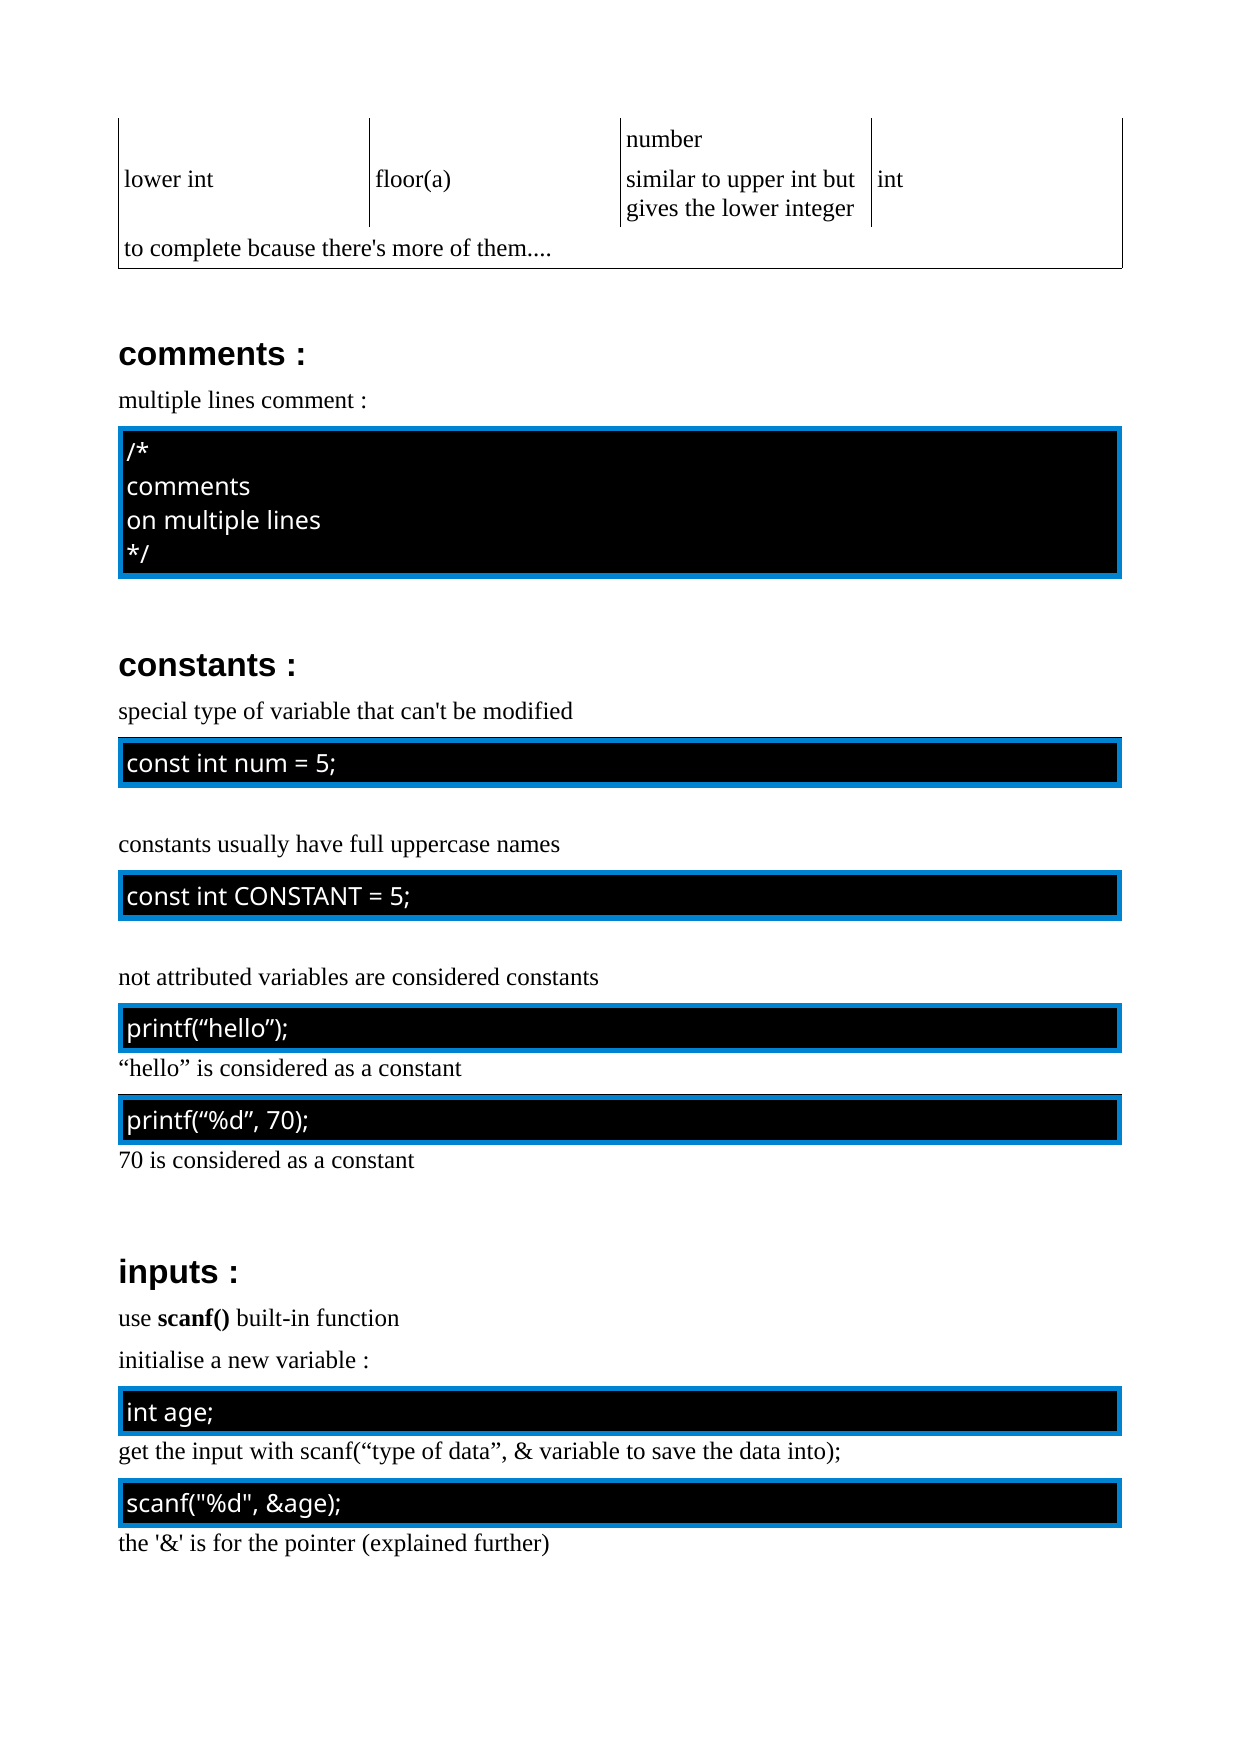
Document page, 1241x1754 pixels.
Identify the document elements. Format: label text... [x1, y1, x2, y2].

table_cell [370, 118, 620, 158]
table_cell [872, 118, 1122, 158]
text printf(“hello”); [123, 1008, 1117, 1048]
text get the input with scanf(“type of data”, & variable to save the data into); [118, 1436, 1122, 1465]
text use scanf() built-in function [118, 1303, 1122, 1332]
table_cell int [872, 158, 1122, 227]
text int age; [123, 1391, 1117, 1431]
text comments [123, 460, 1117, 494]
text “hello” is considered as a constant [118, 1053, 1122, 1082]
table_cell to complete bcause there's more of them.... [119, 227, 1122, 267]
table_cell similar to upper int but gives the lower integer [621, 158, 871, 227]
text initialise a new variable : [118, 1345, 1122, 1373]
text not attributed variables are considered constants [118, 962, 1122, 991]
text the '&' is for the pointer (explained further) [118, 1528, 1122, 1557]
table_cell number [621, 118, 871, 158]
text */ [123, 528, 1117, 573]
table_cell [119, 118, 369, 158]
text /* [123, 431, 1117, 460]
subtitle comments : [118, 334, 1122, 372]
text const int num = 5; [123, 743, 1117, 782]
subtitle constants : [118, 645, 1122, 684]
table_cell lower int [119, 158, 369, 227]
text multiple lines comment : [118, 385, 1122, 414]
text 70 is considered as a constant [118, 1145, 1122, 1174]
table_cell floor(a) [370, 158, 620, 227]
text special type of variable that can't be modified [118, 696, 1122, 725]
text on multiple lines [123, 494, 1117, 528]
text constants usually have full uppercase names [118, 829, 1122, 858]
text const int CONSTANT = 5; [123, 875, 1117, 915]
text scanf("%d", &age); [123, 1483, 1117, 1523]
text printf(“%d”, 70); [123, 1100, 1117, 1140]
subtitle inputs : [118, 1252, 1122, 1291]
